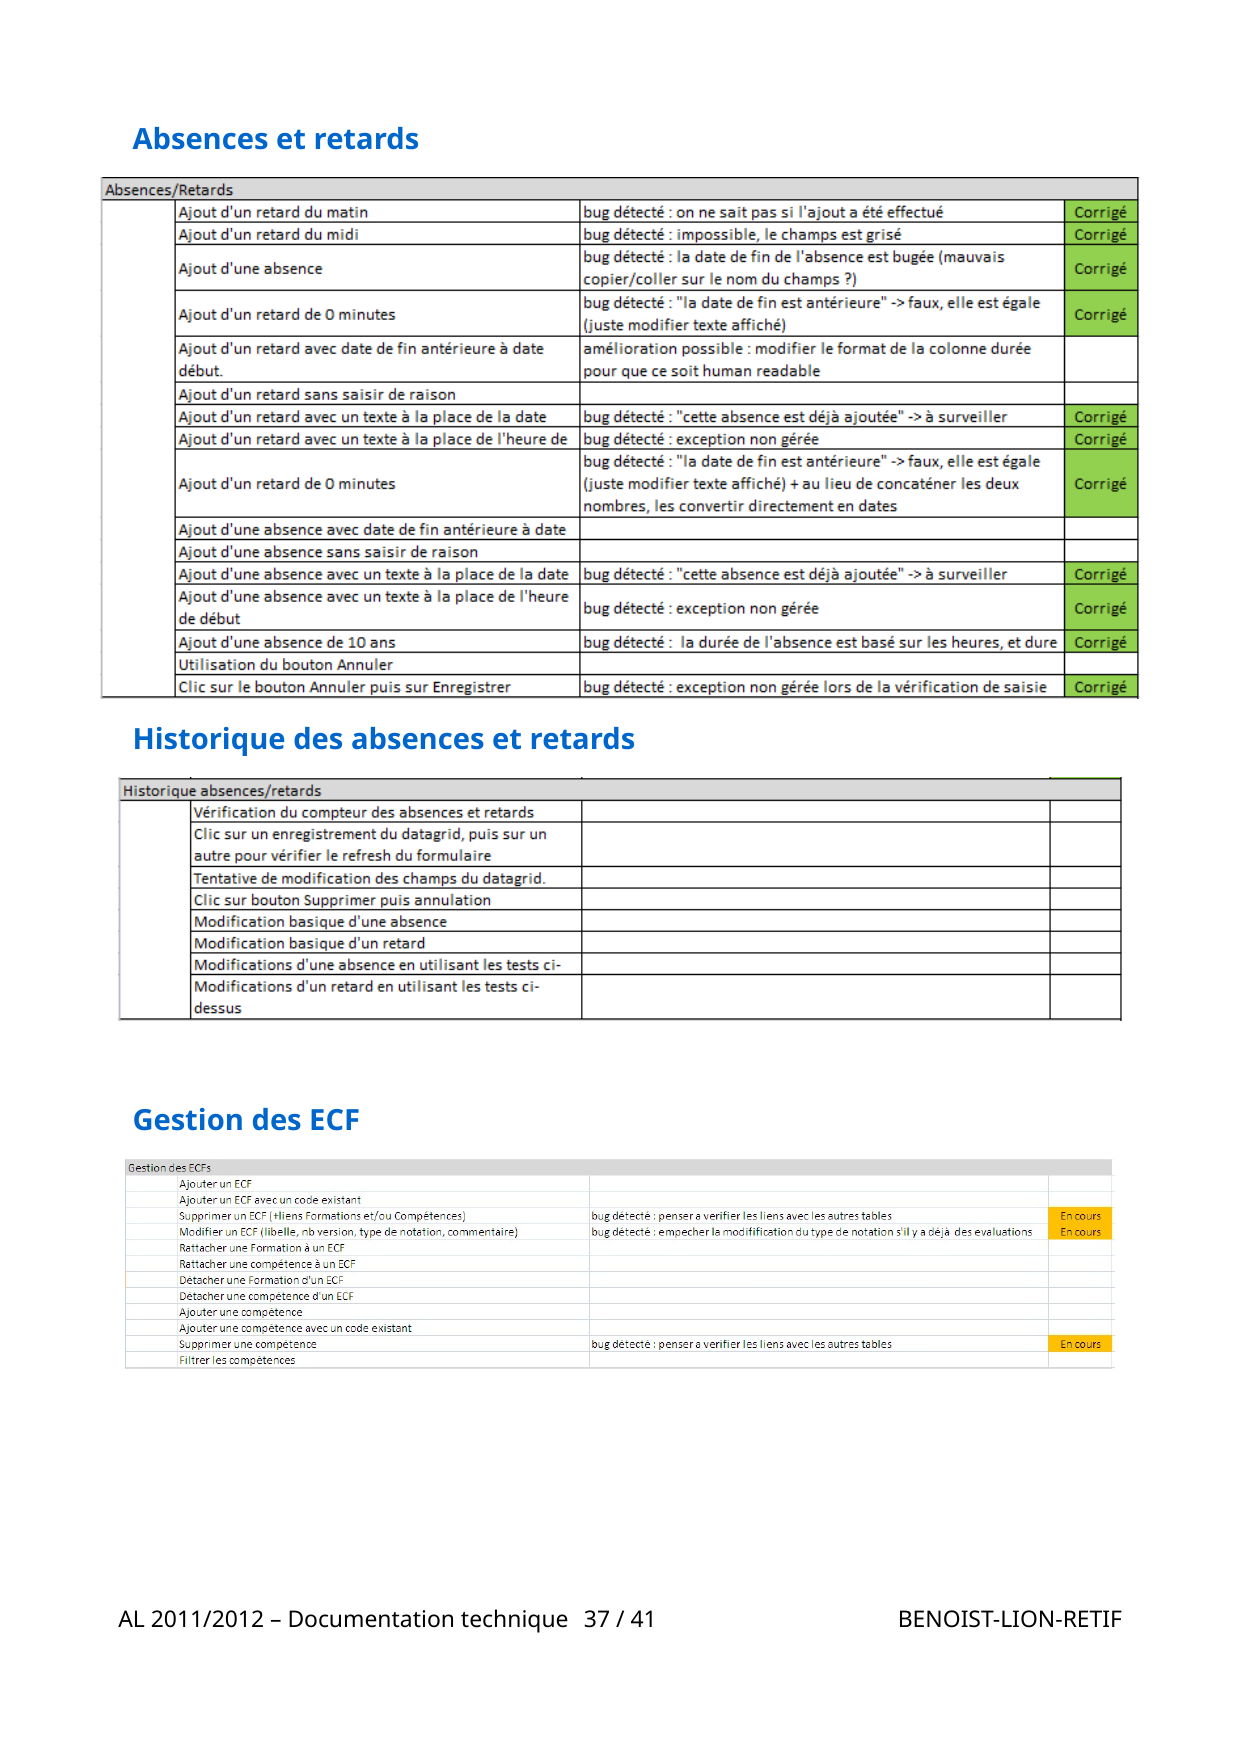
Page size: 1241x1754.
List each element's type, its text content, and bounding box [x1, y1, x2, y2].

subtitle Absences et retards [132, 118, 1122, 158]
subtitle Gestion des ECF [132, 1100, 1122, 1139]
picture [125, 1159, 1116, 1369]
subtitle Historique des absences et retards [132, 699, 1122, 758]
picture [118, 777, 1123, 1021]
picture [100, 177, 1140, 699]
